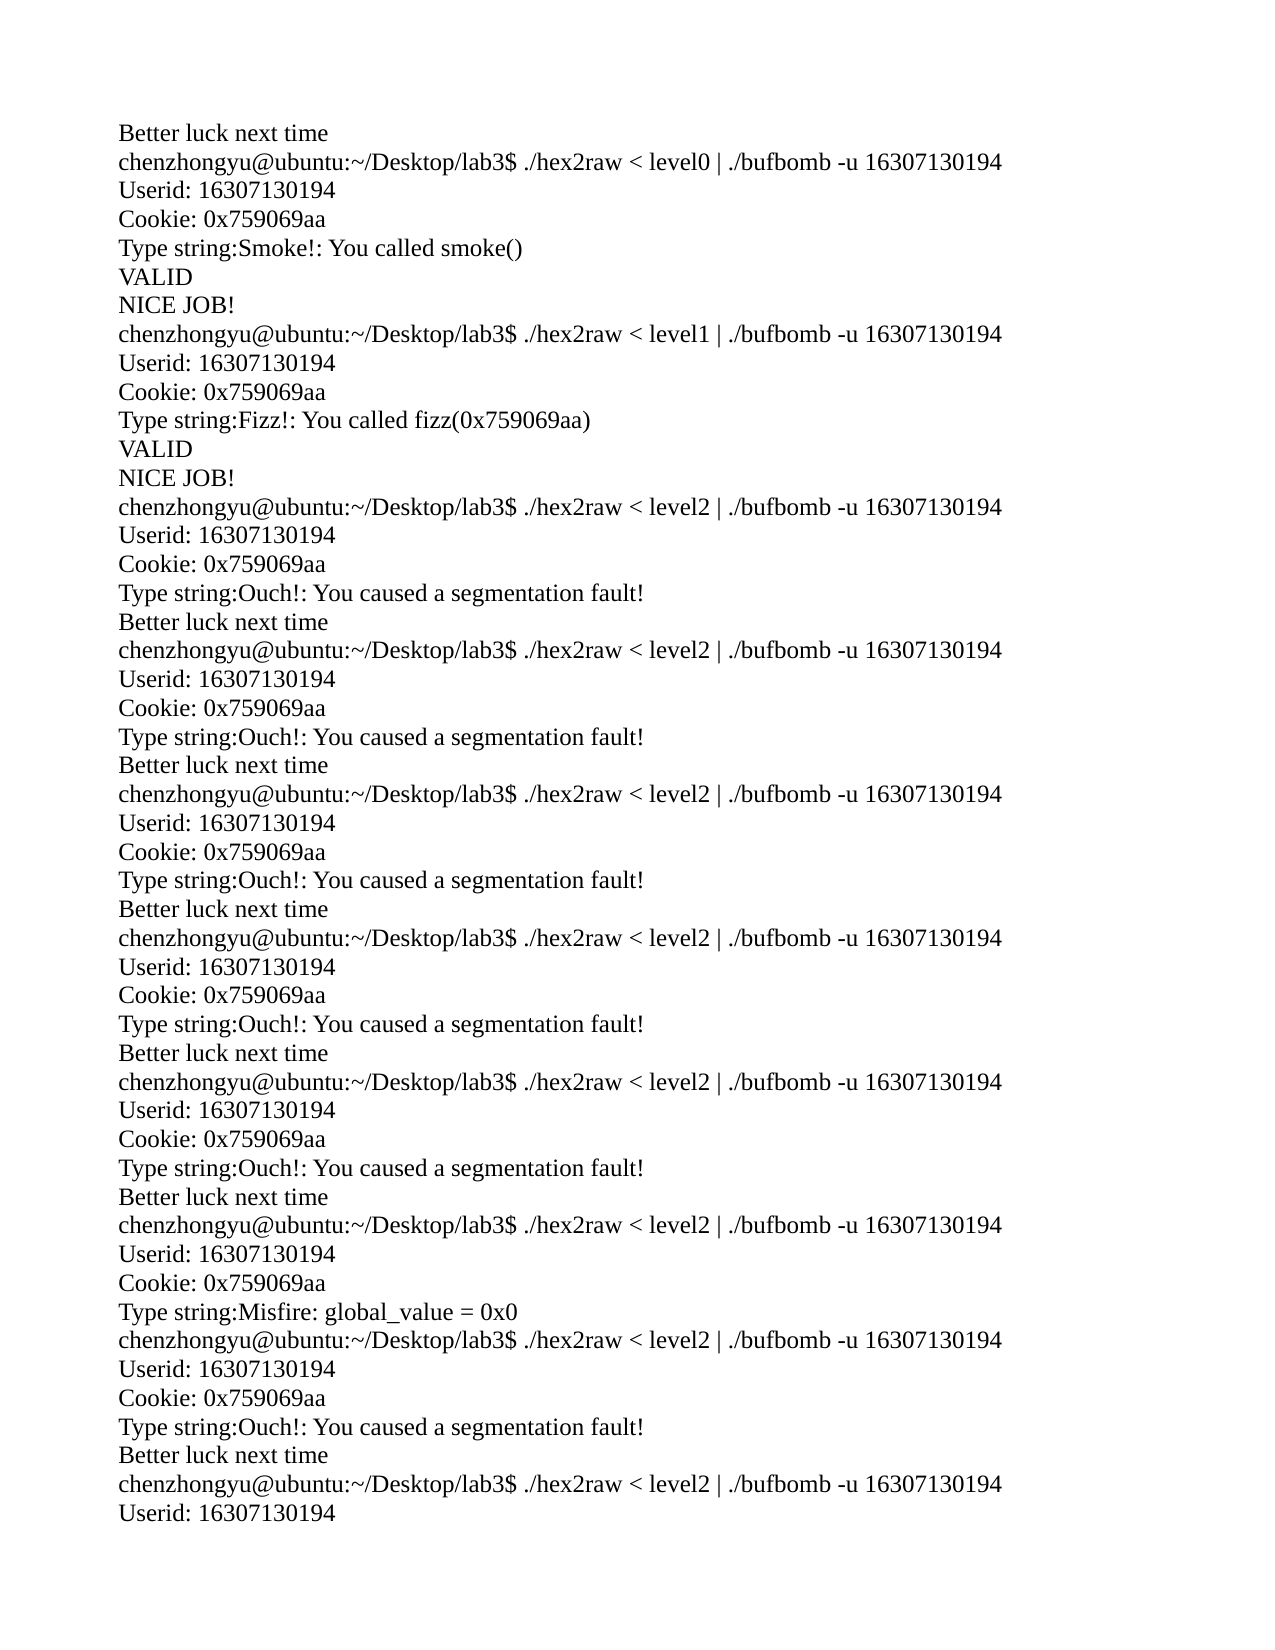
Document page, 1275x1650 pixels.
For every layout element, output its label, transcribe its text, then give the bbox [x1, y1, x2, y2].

text chenzhongyu@ubuntu:~/Desktop/lab3$ ./hex2raw < level1 | ./bufbomb -u 16307130194 [118, 319, 1157, 348]
text Userid: 16307130194 [118, 808, 1157, 837]
text Type string:Ouch!: You caused a segmentation fault! [118, 1153, 1157, 1182]
text Type string:Ouch!: You caused a segmentation fault! [118, 578, 1157, 607]
text VALID [118, 262, 1157, 291]
text Type string:Ouch!: You caused a segmentation fault! [118, 1009, 1157, 1038]
text Type string:Smoke!: You called smoke() [118, 233, 1157, 262]
text Cookie: 0x759069aa [118, 1124, 1157, 1153]
text chenzhongyu@ubuntu:~/Desktop/lab3$ ./hex2raw < level0 | ./bufbomb -u 16307130194 [118, 147, 1157, 176]
text chenzhongyu@ubuntu:~/Desktop/lab3$ ./hex2raw < level2 | ./bufbomb -u 16307130194 [118, 923, 1157, 952]
text Better luck next time [118, 894, 1157, 923]
text Cookie: 0x759069aa [118, 837, 1157, 866]
text NICE JOB! [118, 463, 1157, 492]
text Userid: 16307130194 [118, 1498, 1157, 1527]
text Better luck next time [118, 1441, 1157, 1469]
text Userid: 16307130194 [118, 1096, 1157, 1124]
text chenzhongyu@ubuntu:~/Desktop/lab3$ ./hex2raw < level2 | ./bufbomb -u 16307130194 [118, 492, 1157, 521]
text Better luck next time [118, 118, 1157, 147]
text Cookie: 0x759069aa [118, 204, 1157, 233]
text chenzhongyu@ubuntu:~/Desktop/lab3$ ./hex2raw < level2 | ./bufbomb -u 16307130194 [118, 1067, 1157, 1096]
text Userid: 16307130194 [118, 664, 1157, 693]
text Type string:Ouch!: You caused a segmentation fault! [118, 722, 1157, 751]
text Type string:Ouch!: You caused a segmentation fault! [118, 866, 1157, 894]
text Type string:Fizz!: You called fizz(0x759069aa) [118, 406, 1157, 434]
text Userid: 16307130194 [118, 521, 1157, 549]
text Better luck next time [118, 1038, 1157, 1067]
text Userid: 16307130194 [118, 1354, 1157, 1383]
text Better luck next time [118, 607, 1157, 636]
text chenzhongyu@ubuntu:~/Desktop/lab3$ ./hex2raw < level2 | ./bufbomb -u 16307130194 [118, 779, 1157, 808]
text Cookie: 0x759069aa [118, 1268, 1157, 1297]
text Userid: 16307130194 [118, 176, 1157, 204]
text Userid: 16307130194 [118, 348, 1157, 377]
text Cookie: 0x759069aa [118, 981, 1157, 1009]
text Better luck next time [118, 1182, 1157, 1211]
text Type string:Ouch!: You caused a segmentation fault! [118, 1412, 1157, 1441]
text chenzhongyu@ubuntu:~/Desktop/lab3$ ./hex2raw < level2 | ./bufbomb -u 16307130194 [118, 1326, 1157, 1354]
text chenzhongyu@ubuntu:~/Desktop/lab3$ ./hex2raw < level2 | ./bufbomb -u 16307130194 [118, 1469, 1157, 1498]
text NICE JOB! [118, 291, 1157, 319]
text chenzhongyu@ubuntu:~/Desktop/lab3$ ./hex2raw < level2 | ./bufbomb -u 16307130194 [118, 636, 1157, 664]
text VALID [118, 434, 1157, 463]
text Userid: 16307130194 [118, 952, 1157, 981]
text Type string:Misfire: global_value = 0x0 [118, 1297, 1157, 1326]
text Cookie: 0x759069aa [118, 1383, 1157, 1412]
text Better luck next time [118, 751, 1157, 779]
text Cookie: 0x759069aa [118, 549, 1157, 578]
text Userid: 16307130194 [118, 1239, 1157, 1268]
text Cookie: 0x759069aa [118, 377, 1157, 406]
text chenzhongyu@ubuntu:~/Desktop/lab3$ ./hex2raw < level2 | ./bufbomb -u 16307130194 [118, 1211, 1157, 1239]
text Cookie: 0x759069aa [118, 693, 1157, 722]
